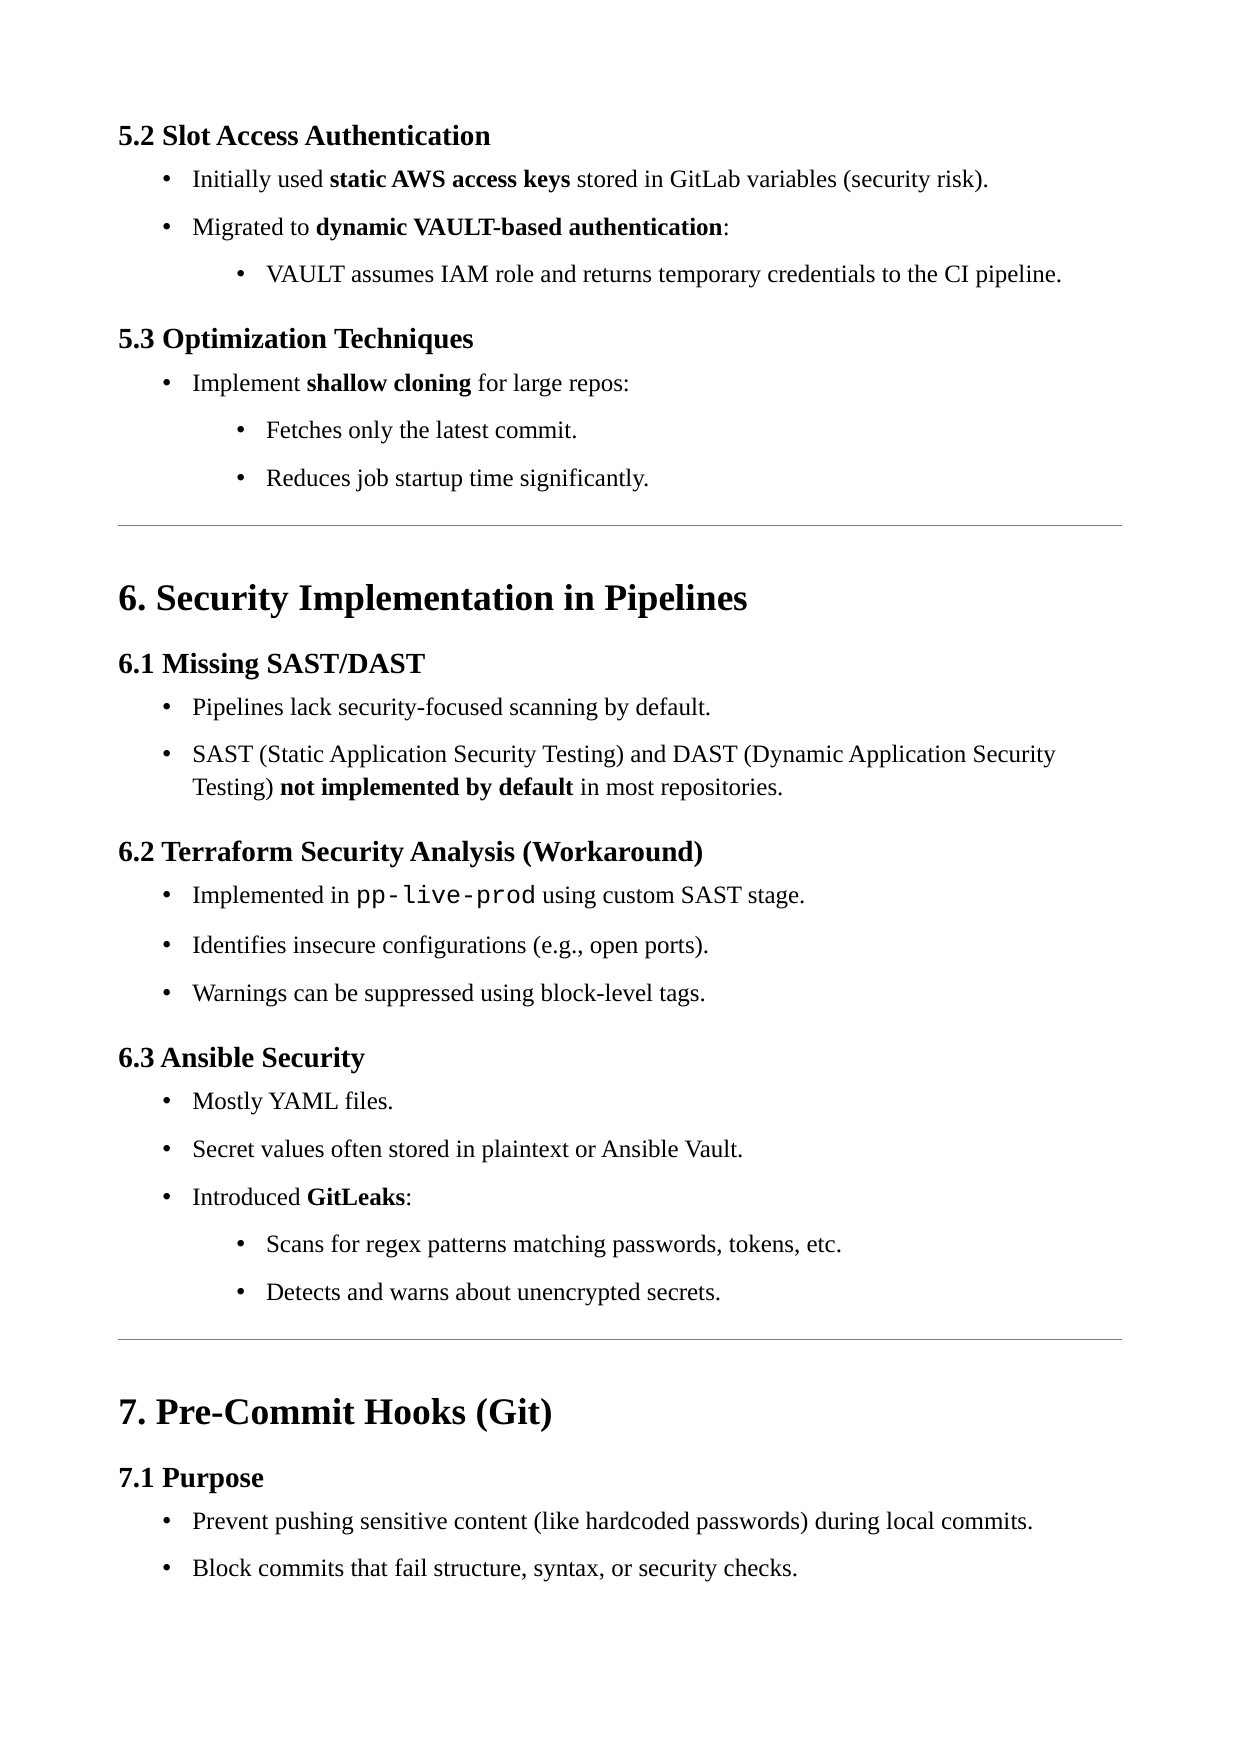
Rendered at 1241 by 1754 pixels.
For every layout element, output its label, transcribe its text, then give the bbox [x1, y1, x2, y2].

list Prevent pushing sensitive content (like hardcoded passwords) during local commits. [162, 1506, 1122, 1534]
list SAST (Static Application Security Testing) and DAST (Dynamic Application Security Testing) not implemented by default in most repositories. [162, 739, 1122, 801]
subtitle 7.1 Purpose [118, 1460, 1122, 1493]
list Mostly YAML files. [162, 1086, 1122, 1115]
subtitle 5.2 Slot Access Authentication [118, 118, 1122, 152]
list Detects and warns about unencrypted secrets. [236, 1277, 1122, 1306]
subtitle 5.3 Optimization Techniques [118, 322, 1122, 355]
list Implemented in pp-live-prod using custom SAST stage. [162, 881, 1122, 911]
list Fetches only the latest commit. [236, 415, 1122, 444]
list Block commits that fail structure, syntax, or security checks. [162, 1553, 1122, 1582]
list Implement shallow cloning for large repos: [162, 368, 1122, 396]
list Pipelines lack security-focused scanning by default. [162, 692, 1122, 721]
list Identifies insecure configurations (e.g., open ports). [162, 931, 1122, 959]
list Warnings can be suppressed using block-level tags. [162, 978, 1122, 1007]
list Secret values often stored in plaintext or Ansible Vault. [162, 1134, 1122, 1163]
list Reduces job startup time significantly. [236, 463, 1122, 492]
subtitle 6.2 Terraform Security Analysis (Workaround) [118, 834, 1122, 868]
list Initially used static AWS access keys stored in GitLab variables (security risk). [162, 164, 1122, 193]
subtitle 7. Pre-Commit Hooks (Git) [118, 1389, 1122, 1433]
subtitle 6.3 Ansible Security [118, 1040, 1122, 1074]
subtitle 6. Security Implementation in Pipelines [118, 576, 1122, 619]
list Scans for regex patterns matching passwords, tokens, etc. [236, 1229, 1122, 1258]
subtitle 6.1 Missing SAST/DAST [118, 646, 1122, 679]
list Introduced GitLeaks: [162, 1182, 1122, 1210]
list VAULT assumes IAM role and returns temporary credentials to the CI pipeline. [236, 259, 1122, 288]
list Migrated to dynamic VAULT-based authentication: [162, 212, 1122, 241]
